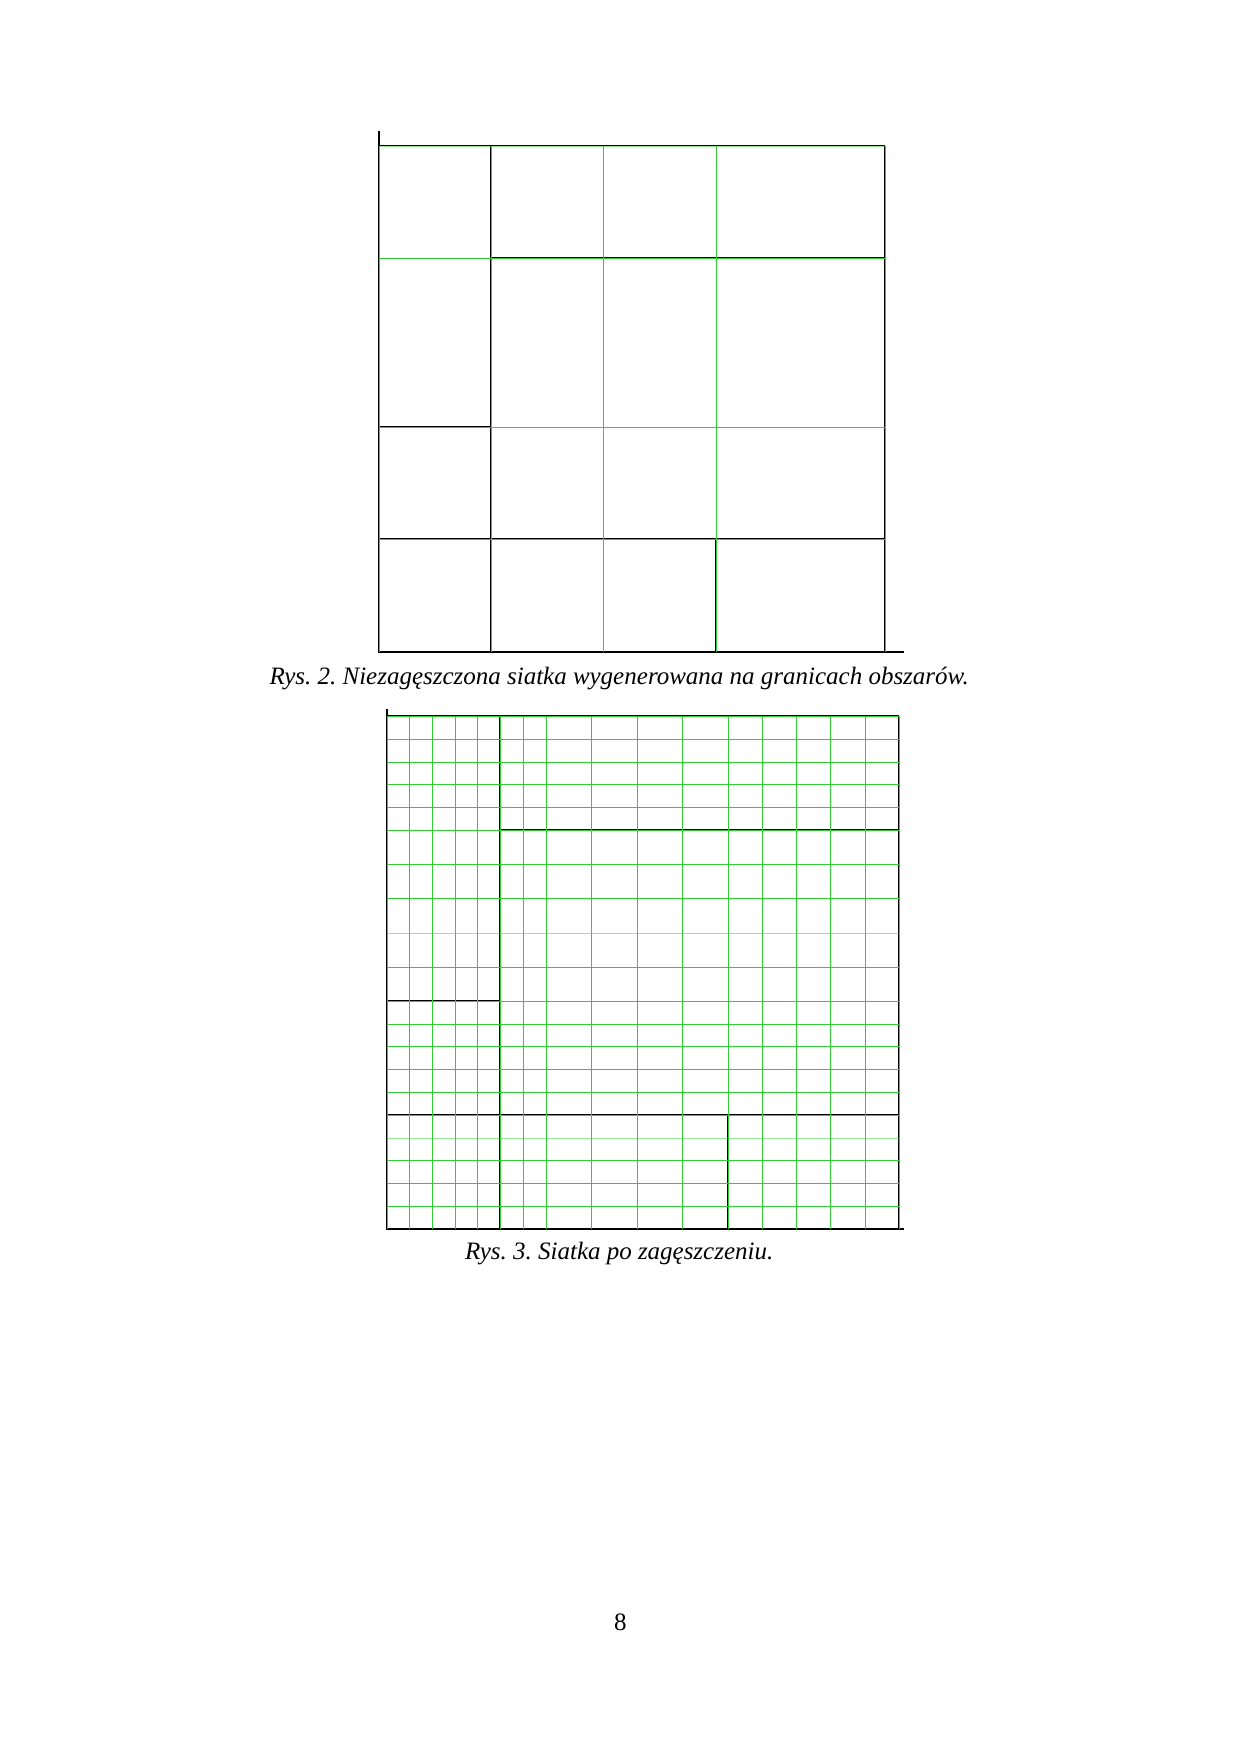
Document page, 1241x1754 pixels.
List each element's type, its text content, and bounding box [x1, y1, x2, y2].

picture [383, 709, 904, 1232]
picture [373, 131, 904, 657]
text Rys. 2. Niezagęszczona siatka wygenerowana na granicach obszarów. [118, 118, 1122, 690]
text Rys. 3. Siatka po zagęszczeniu. [118, 709, 1122, 1265]
